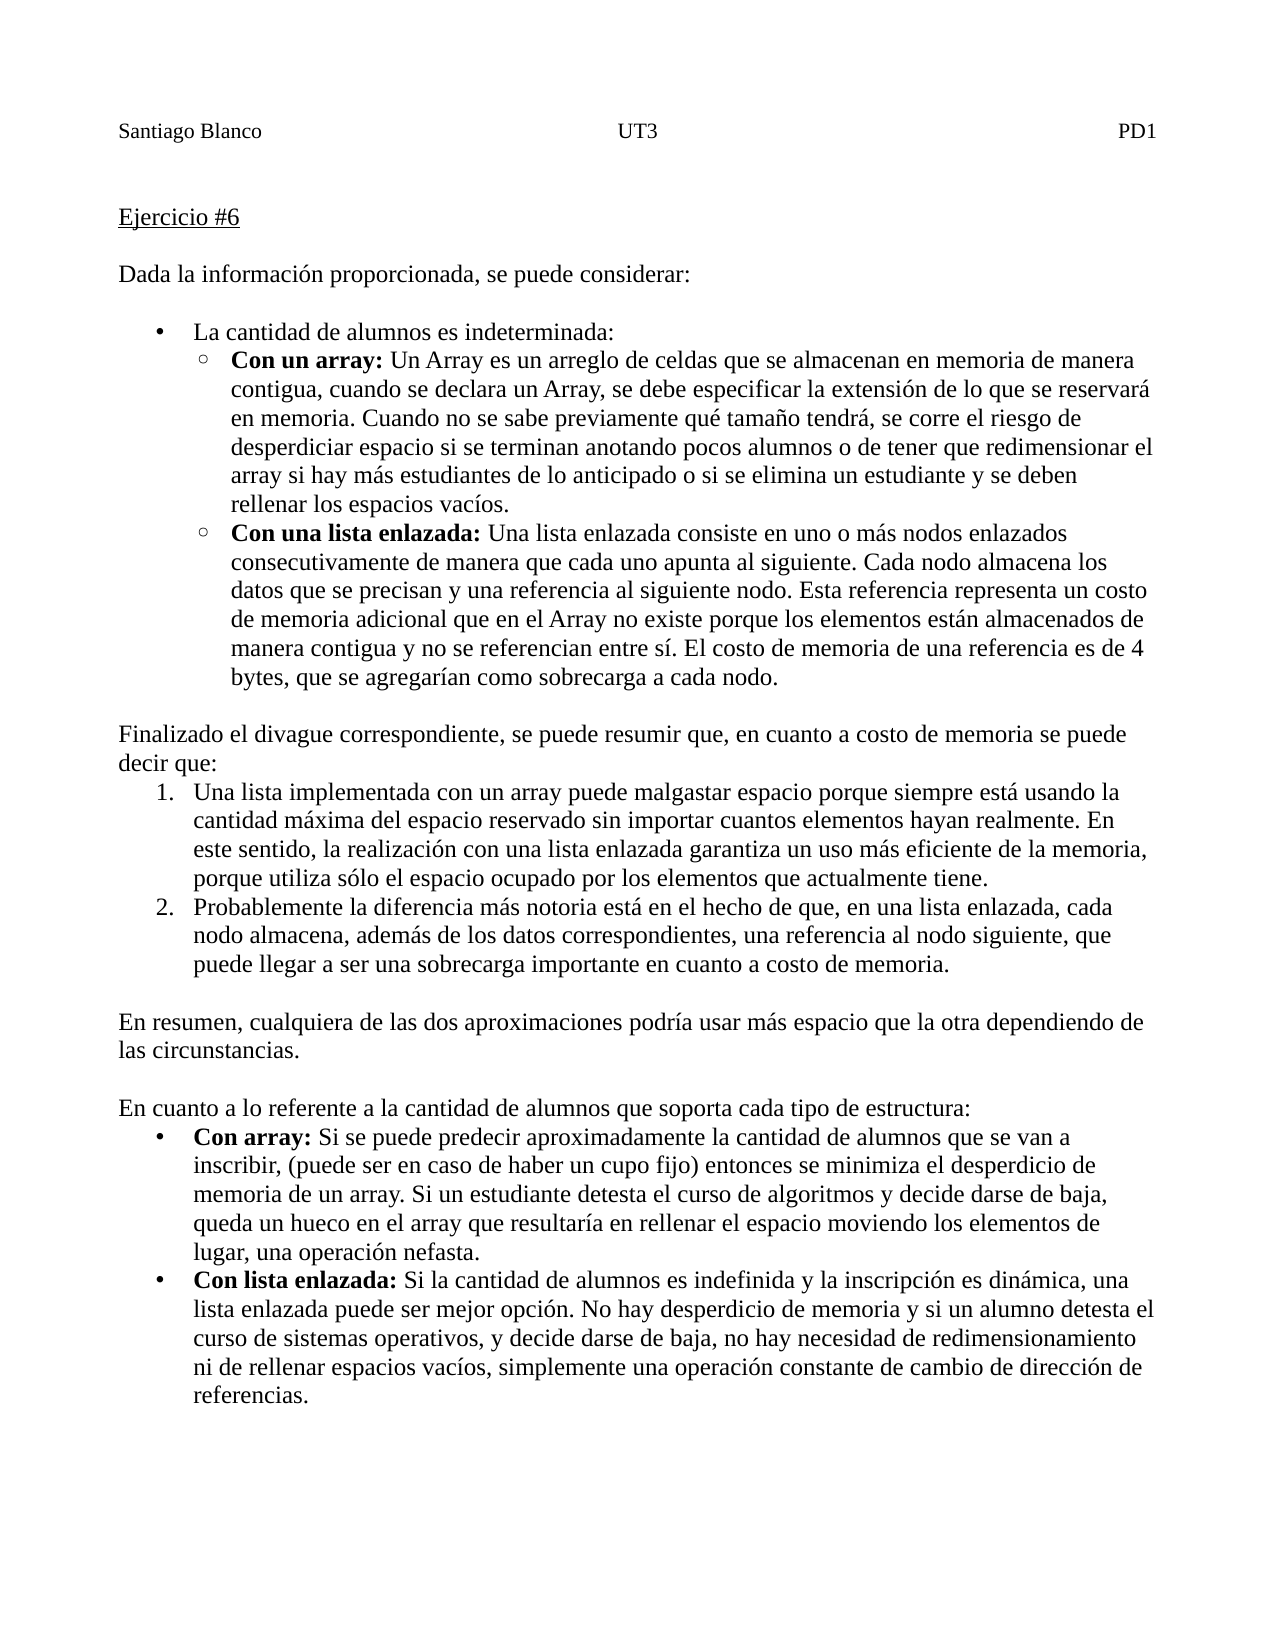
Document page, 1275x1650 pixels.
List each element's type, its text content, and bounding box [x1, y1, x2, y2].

list Probablemente la diferencia más notoria está en el hecho de que, en una lista enlazada, cada nodo almacena, además de los datos correspondientes, una referencia al nodo siguiente, que puede llegar a ser una sobrecarga importante en cuanto a costo de memoria. [156, 892, 1157, 978]
text En cuanto a lo referente a la cantidad de alumnos que soporta cada tipo de estructura: [118, 1093, 1157, 1122]
list Con un array: Un Array es un arreglo de celdas que se almacenan en memoria de manera contigua, cuando se declara un Array, se debe especificar la extensión de lo que se reservará en memoria. Cuando no se sabe previamente qué tamaño tendrá, se corre el riesgo de desperdiciar espacio si se terminan anotando pocos alumnos o de tener que redimensionar el array si hay más estudiantes de lo anticipado o si se elimina un estudiante y se deben rellenar los espacios vacíos. [193, 345, 1157, 518]
list Con array: Si se puede predecir aproximadamente la cantidad de alumnos que se van a inscribir, (puede ser en caso de haber un cupo fijo) entonces se minimiza el desperdicio de memoria de un array. Si un estudiante detesta el curso de algoritmos y decide darse de baja, queda un hueco en el array que resultaría en rellenar el espacio moviendo los elementos de lugar, una operación nefasta. [156, 1122, 1157, 1265]
list Una lista implementada con un array puede malgastar espacio porque siempre está usando la cantidad máxima del espacio reservado sin importar cuantos elementos hayan realmente. En este sentido, la realización con una lista enlazada garantiza un uso más eficiente de la memoria, porque utiliza sólo el espacio ocupado por los elementos que actualmente tiene. [156, 777, 1157, 892]
list Con lista enlazada: Si la cantidad de alumnos es indefinida y la inscripción es dinámica, una lista enlazada puede ser mejor opción. No hay desperdicio de memoria y si un alumno detesta el curso de sistemas operativos, y decide darse de baja, no hay necesidad de redimensionamiento ni de rellenar espacios vacíos, simplemente una operación constante de cambio de dirección de referencias. [156, 1265, 1157, 1409]
text En resumen, cualquiera de las dos aproximaciones podría usar más espacio que la otra dependiendo de las circunstancias. [118, 1007, 1157, 1064]
list La cantidad de alumnos es indeterminada: [156, 317, 1157, 345]
text Finalizado el divague correspondiente, se puede resumir que, en cuanto a costo de memoria se puede decir que: [118, 719, 1157, 777]
list Con una lista enlazada: Una lista enlazada consiste en uno o más nodos enlazados consecutivamente de manera que cada uno apunta al siguiente. Cada nodo almacena los datos que se precisan y una referencia al siguiente nodo. Esta referencia representa un costo de memoria adicional que en el Array no existe porque los elementos están almacenados de manera contigua y no se referencian entre sí. El costo de memoria de una referencia es de 4 bytes, que se agregarían como sobrecarga a cada nodo. [193, 518, 1157, 690]
text Ejercicio #6 [118, 202, 1157, 230]
text Dada la información proporcionada, se puede considerar: [118, 259, 1157, 288]
